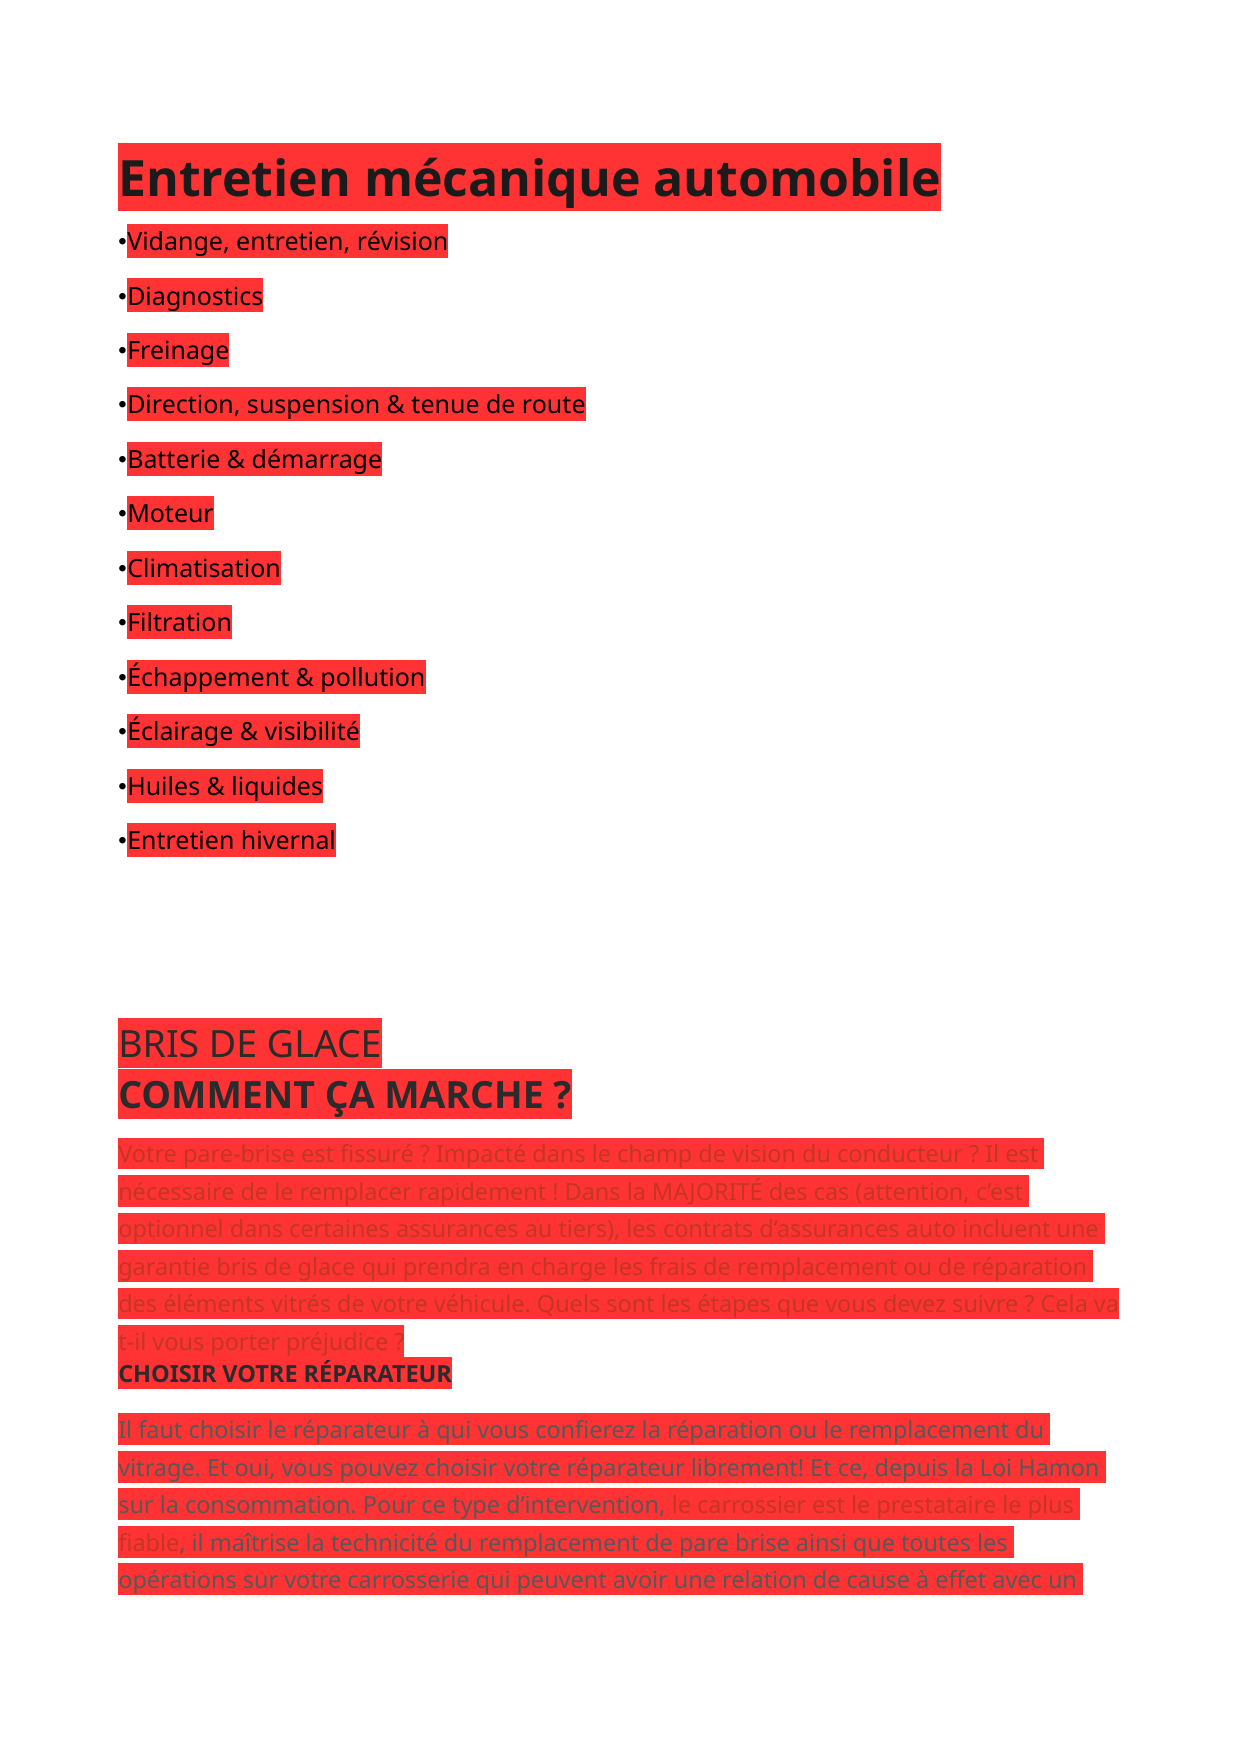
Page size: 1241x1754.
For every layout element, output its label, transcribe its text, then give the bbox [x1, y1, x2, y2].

subtitle CHOISIR VOTRE RÉPARATEUR [118, 1357, 1122, 1389]
list Huiles & liquides [118, 768, 1122, 803]
list Batterie & démarrage [118, 442, 1122, 476]
text Il faut choisir le réparateur à qui vous confierez la réparation ou le remplacement du vitrage. Et oui, vous pouvez choisir votre réparateur librement! Et ce, depuis la Loi Hamon sur la consommation. Pour ce type d’intervention, le carrossier est le prestataire le plus fiable, il maîtrise la technicité du remplacement de pare brise ainsi que toutes les opérations sur votre carrosserie qui peuvent avoir une relation de cause à effet avec un [118, 1408, 1122, 1595]
list Direction, suspension & tenue de route [118, 387, 1122, 421]
subtitle Entretien mécanique automobile [118, 143, 1122, 211]
text Votre pare-brise est fissuré ? Impacté dans le champ de vision du conducteur ? Il est nécessaire de le remplacer rapidement ! Dans la MAJORITÉ des cas (attention, c’est optionnel dans certaines assurances au tiers), les contrats d’assurances auto incluent une garantie bris de glace qui prendra en charge les frais de remplacement ou de réparation des éléments vitrés de votre véhicule. Quels sont les étapes que vous devez suivre ? Cela va t-il vous porter préjudice ? [118, 1132, 1122, 1357]
list Diagnostics [118, 278, 1122, 312]
subtitle BRIS DE GLACE COMMENT ÇA MARCHE ? [118, 1017, 1122, 1119]
list Entretien hivernal [118, 823, 1122, 857]
list Vidange, entretien, révision [118, 224, 1122, 258]
list Filtration [118, 605, 1122, 639]
list Climatisation [118, 551, 1122, 585]
list Freinage [118, 333, 1122, 367]
list Éclairage & visibilité [118, 714, 1122, 748]
list Échappement & pollution [118, 659, 1122, 694]
list Moteur [118, 496, 1122, 530]
